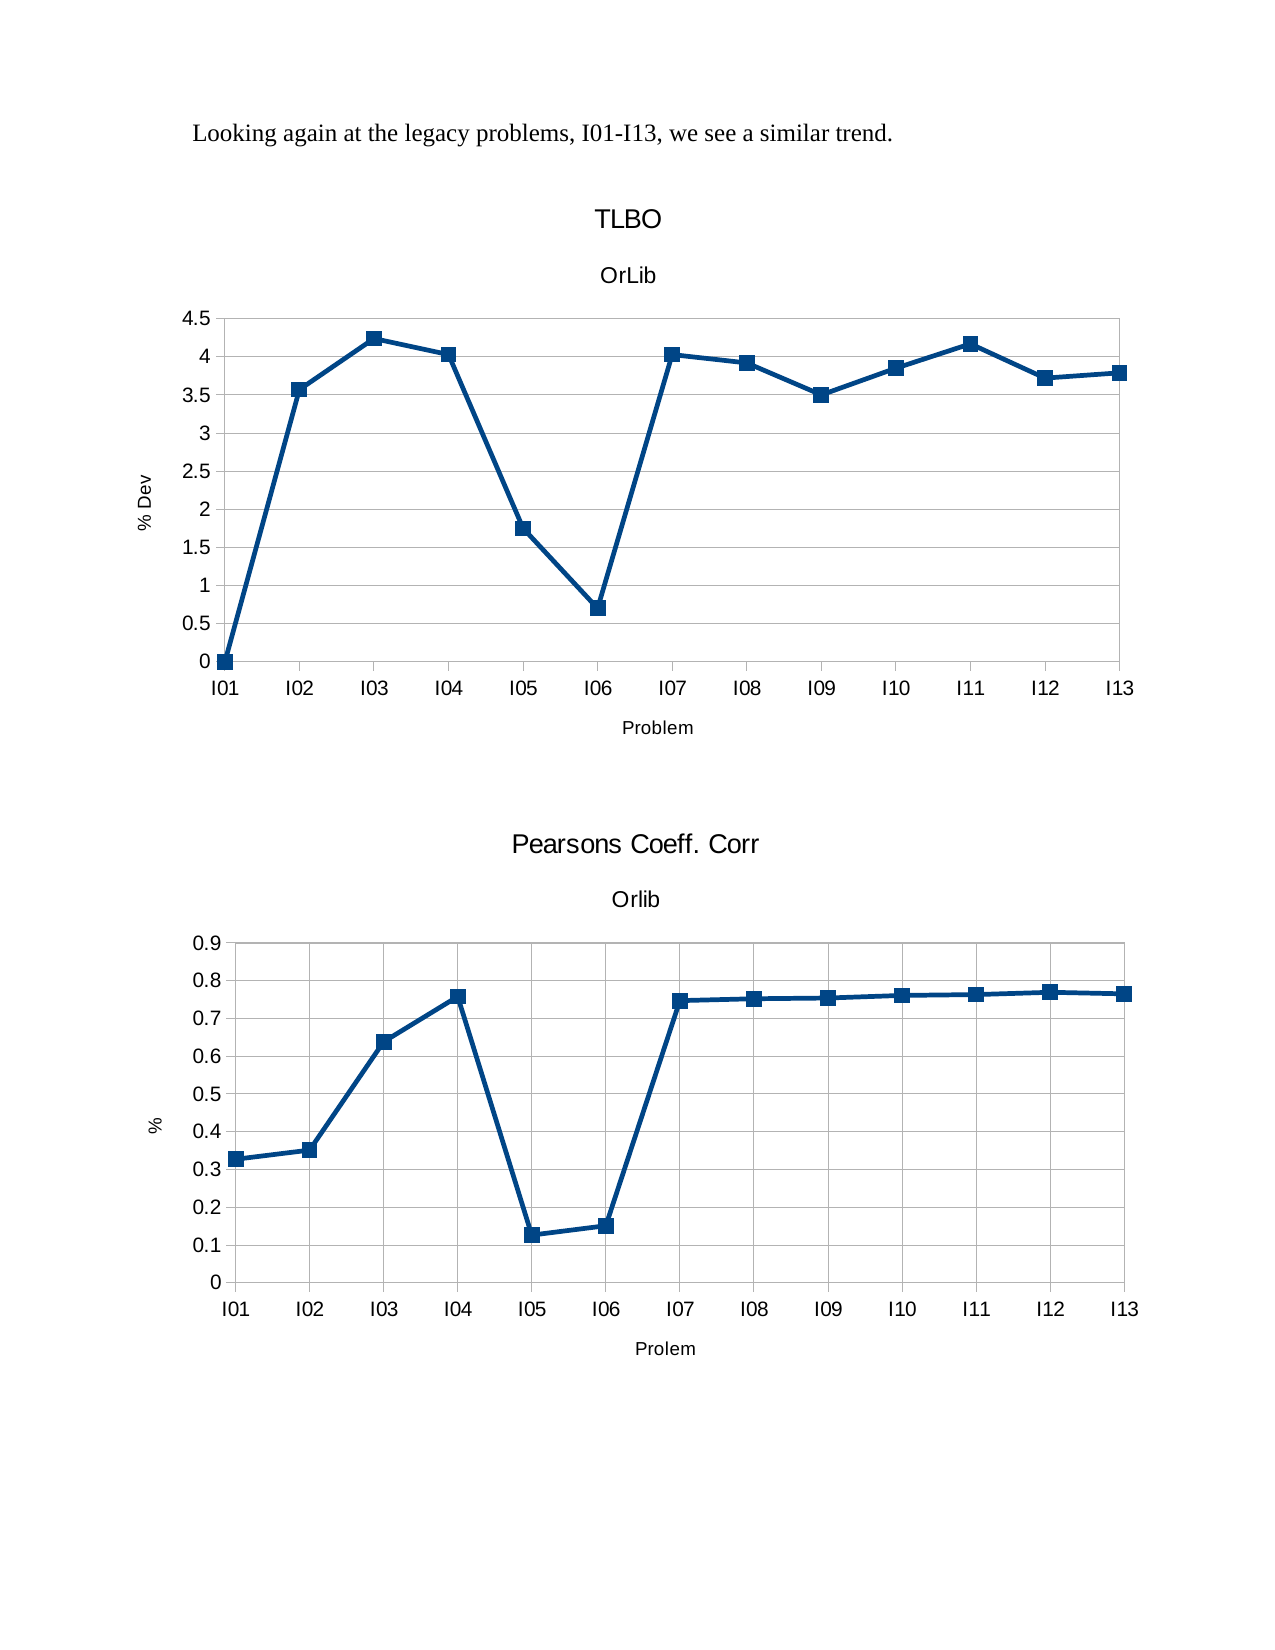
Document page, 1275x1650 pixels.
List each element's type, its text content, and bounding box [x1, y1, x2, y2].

text Looking again at the legacy problems, I01-I13, we see a similar trend. [118, 118, 1157, 147]
